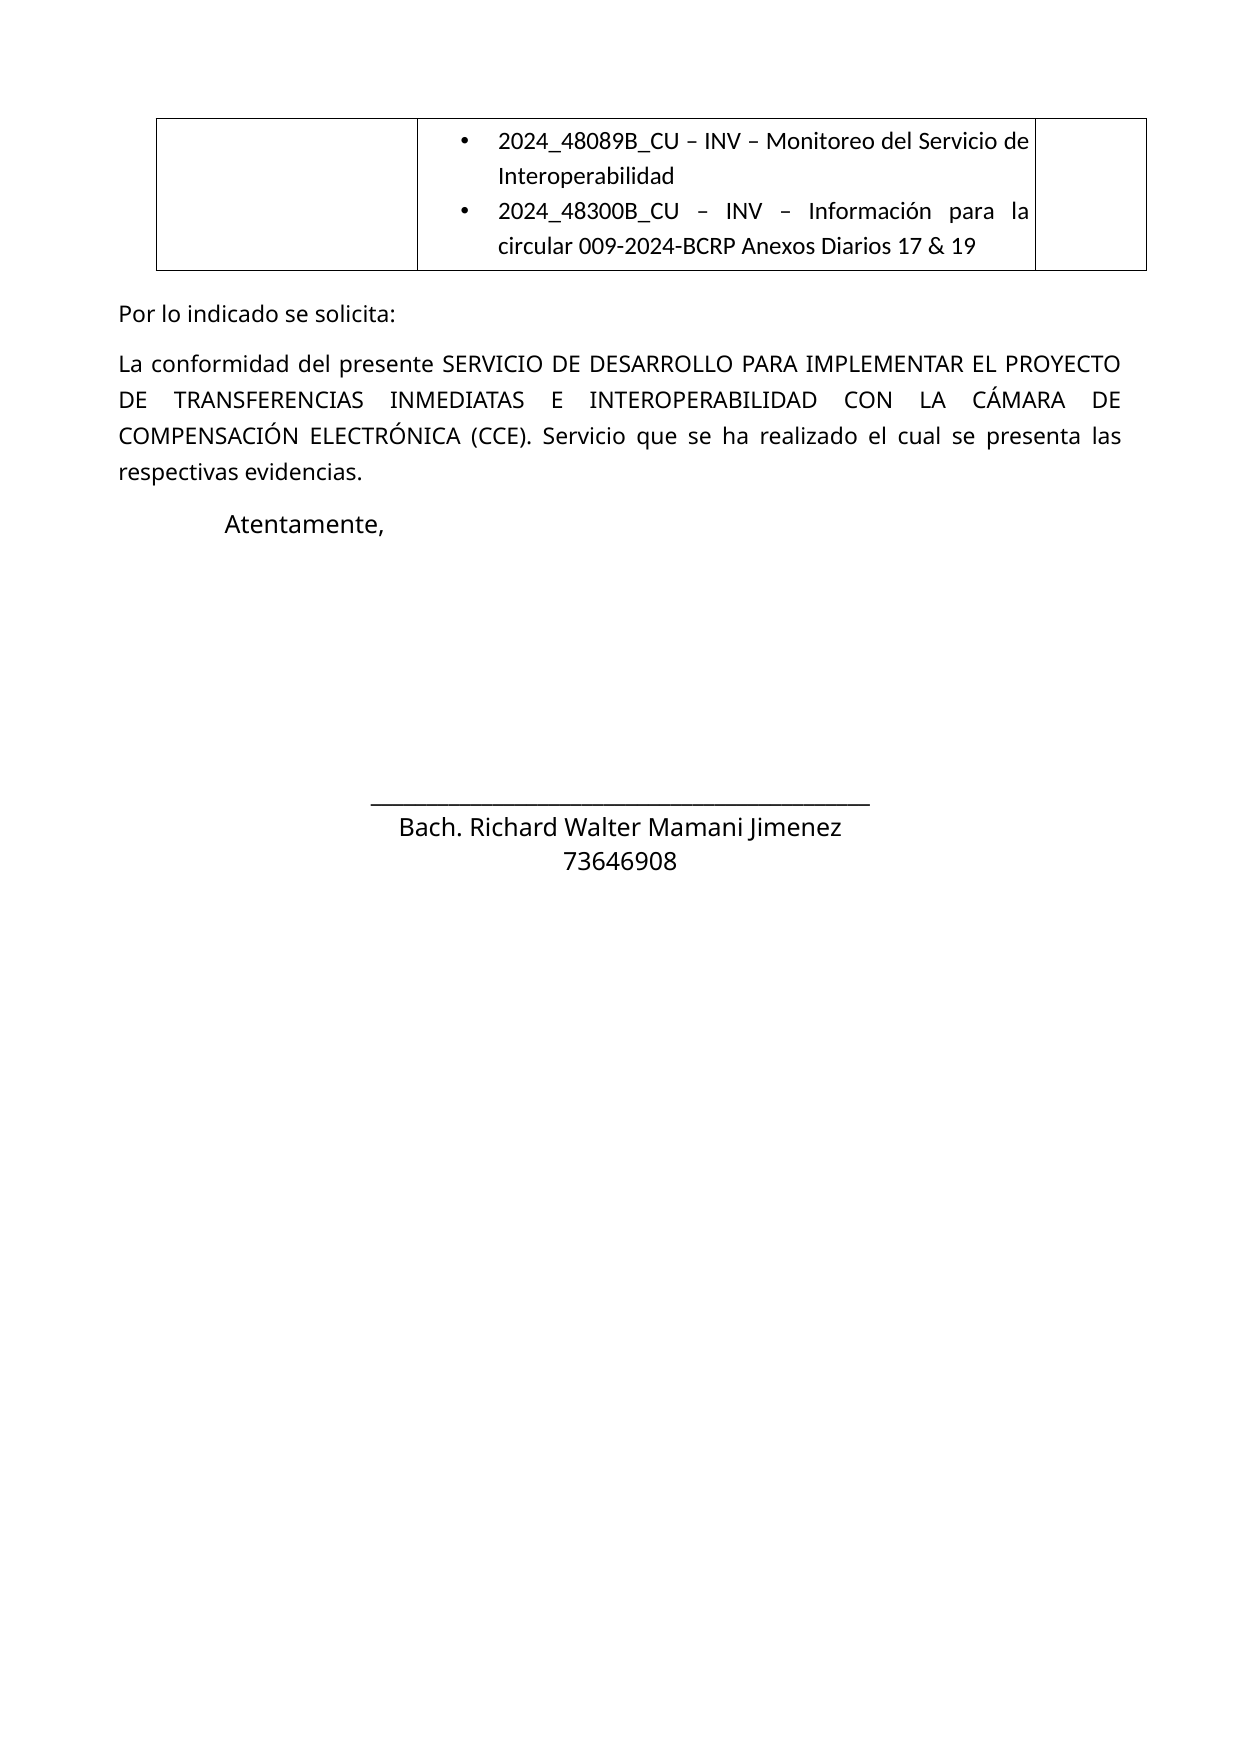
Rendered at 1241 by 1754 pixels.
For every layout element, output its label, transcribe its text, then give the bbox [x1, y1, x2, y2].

text 73646908 [118, 843, 1122, 878]
table_cell Se ha avanzado satisfactoriamente en el desarrollo e implementación de los siguientes requerimientos: 2024_48088A_CU – INV – Registro de lnformación para la Circular 0009-2024-BCRP Anexos Mensuales 14,15, 16 y 20 2024_48089B_CU – INV – Monitoreo del Servicio de Interoperabilidad 2024_48300B_CU – INV – Información para la circular 009-2024-BCRP Anexos Diarios 17 & 19 [418, 119, 1035, 270]
text Por lo indicado se solicita: [118, 298, 1122, 329]
text La conformidad del presente SERVICIO DE DESARROLLO PARA IMPLEMENTAR EL PROYECTO DE TRANSFERENCIAS INMEDIATAS E INTEROPERABILIDAD CON LA CÁMARA DE COMPENSACIÓN ELECTRÓNICA (CCE). Servicio que se ha realizado el cual se presenta las respectivas evidencias. [118, 348, 1122, 487]
text _____________________________________________ [118, 775, 1122, 809]
text Atentamente, [118, 507, 1122, 541]
table_cell [157, 119, 417, 270]
table_cell [1036, 119, 1146, 270]
text Bach. Richard Walter Mamani Jimenez [118, 809, 1122, 843]
